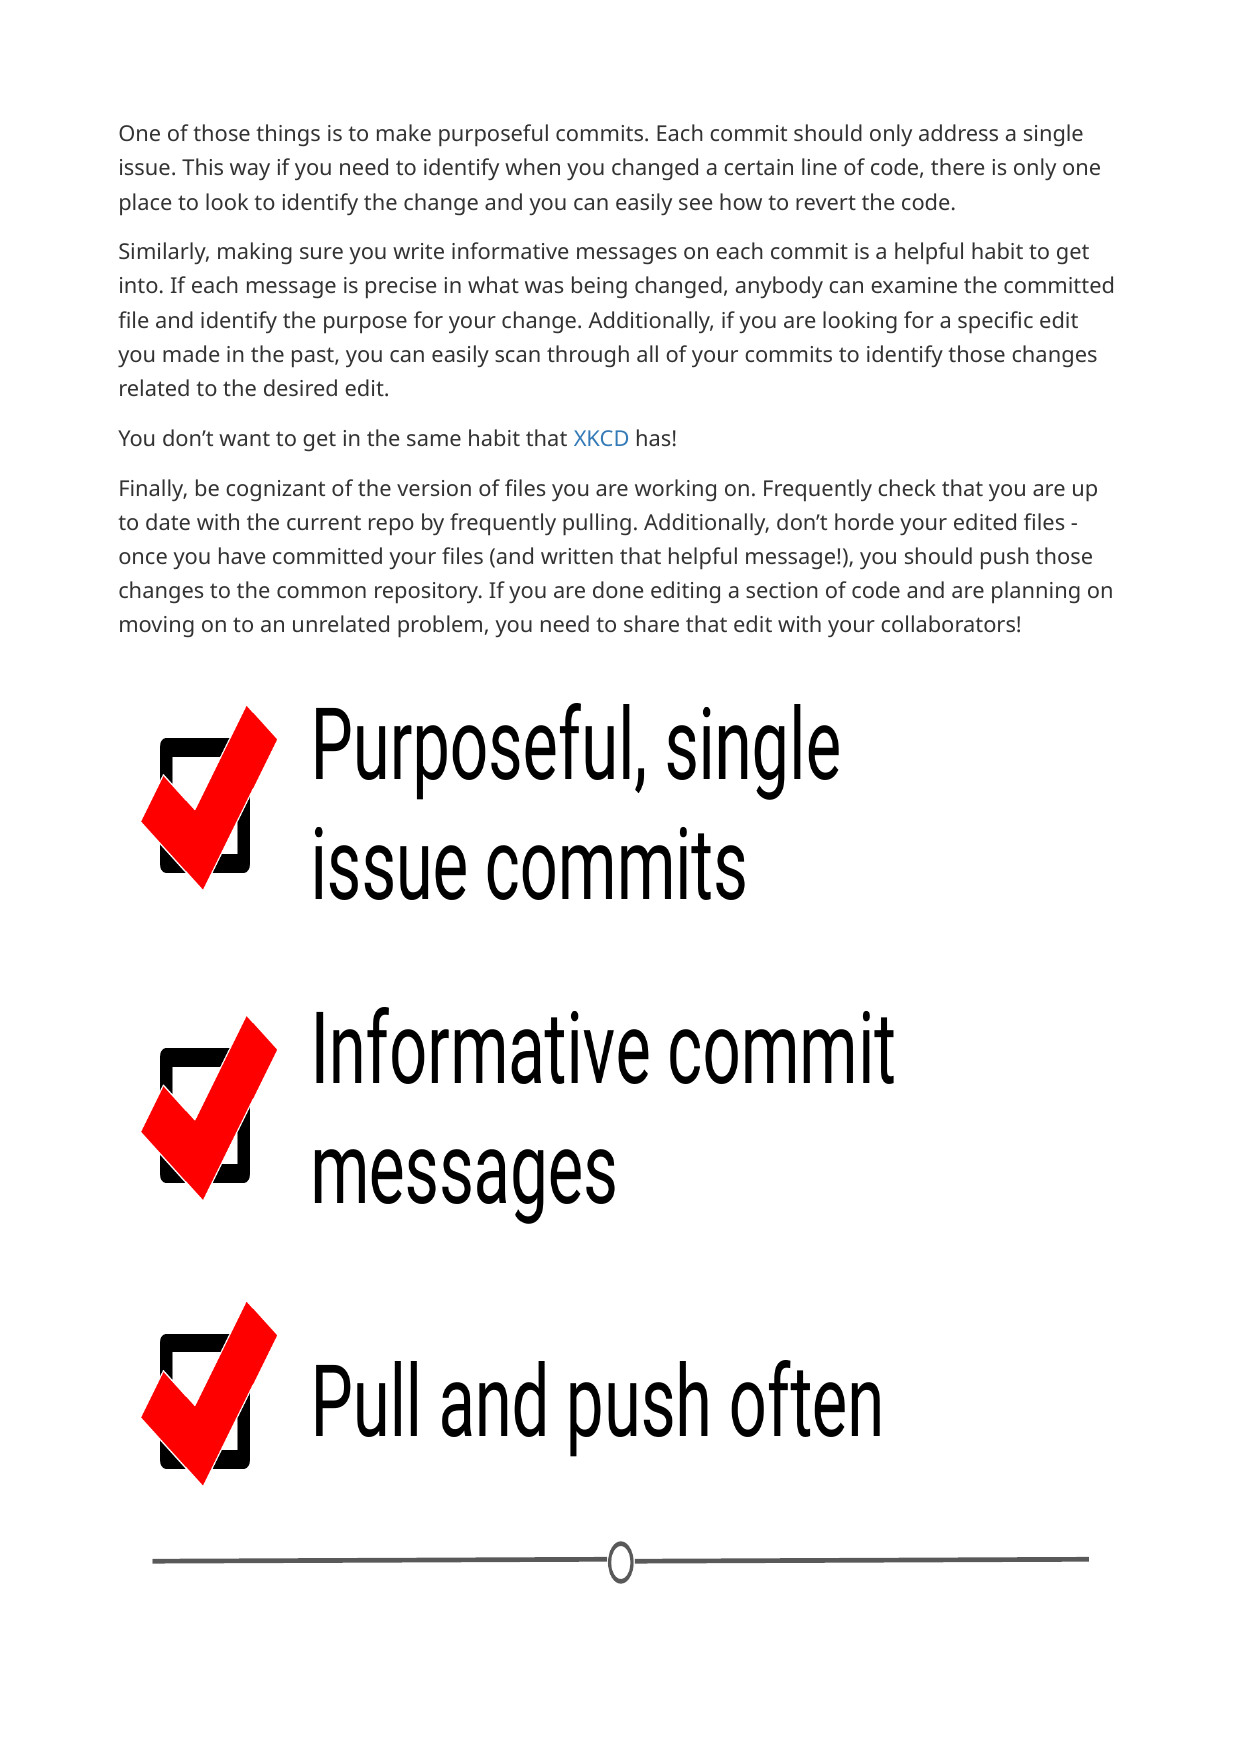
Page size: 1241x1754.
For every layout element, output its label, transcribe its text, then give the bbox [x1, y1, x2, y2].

text One of those things is to make purposeful commits. Each commit should only address a single issue. This way if you need to identify when you changed a certain line of code, there is only one place to look to identify the change and you can easily see how to revert the code. [118, 118, 1122, 216]
text Finally, be cognizant of the version of files you are working on. Frequently check that you are up to date with the current repo by frequently pulling. Additionally, don’t horde your edited files - once you have committed your files (and written that helpful message!), you should push those changes to the common repository. If you are done editing a section of code and are planning on moving on to an unrelated problem, you need to share that edit with your collaborators! [118, 472, 1122, 639]
picture [118, 658, 1123, 1597]
text You don’t want to get in the same habit that XKCD has! [118, 423, 1122, 452]
text Similarly, making sure you write informative messages on each commit is a helpful habit to get into. If each message is precise in what was being changed, anybody can examine the committed file and identify the purpose for your change. Additionally, if you are looking for a specific edit you made in the past, you can easily scan through all of your commits to identify those changes related to the desired edit. [118, 236, 1122, 403]
